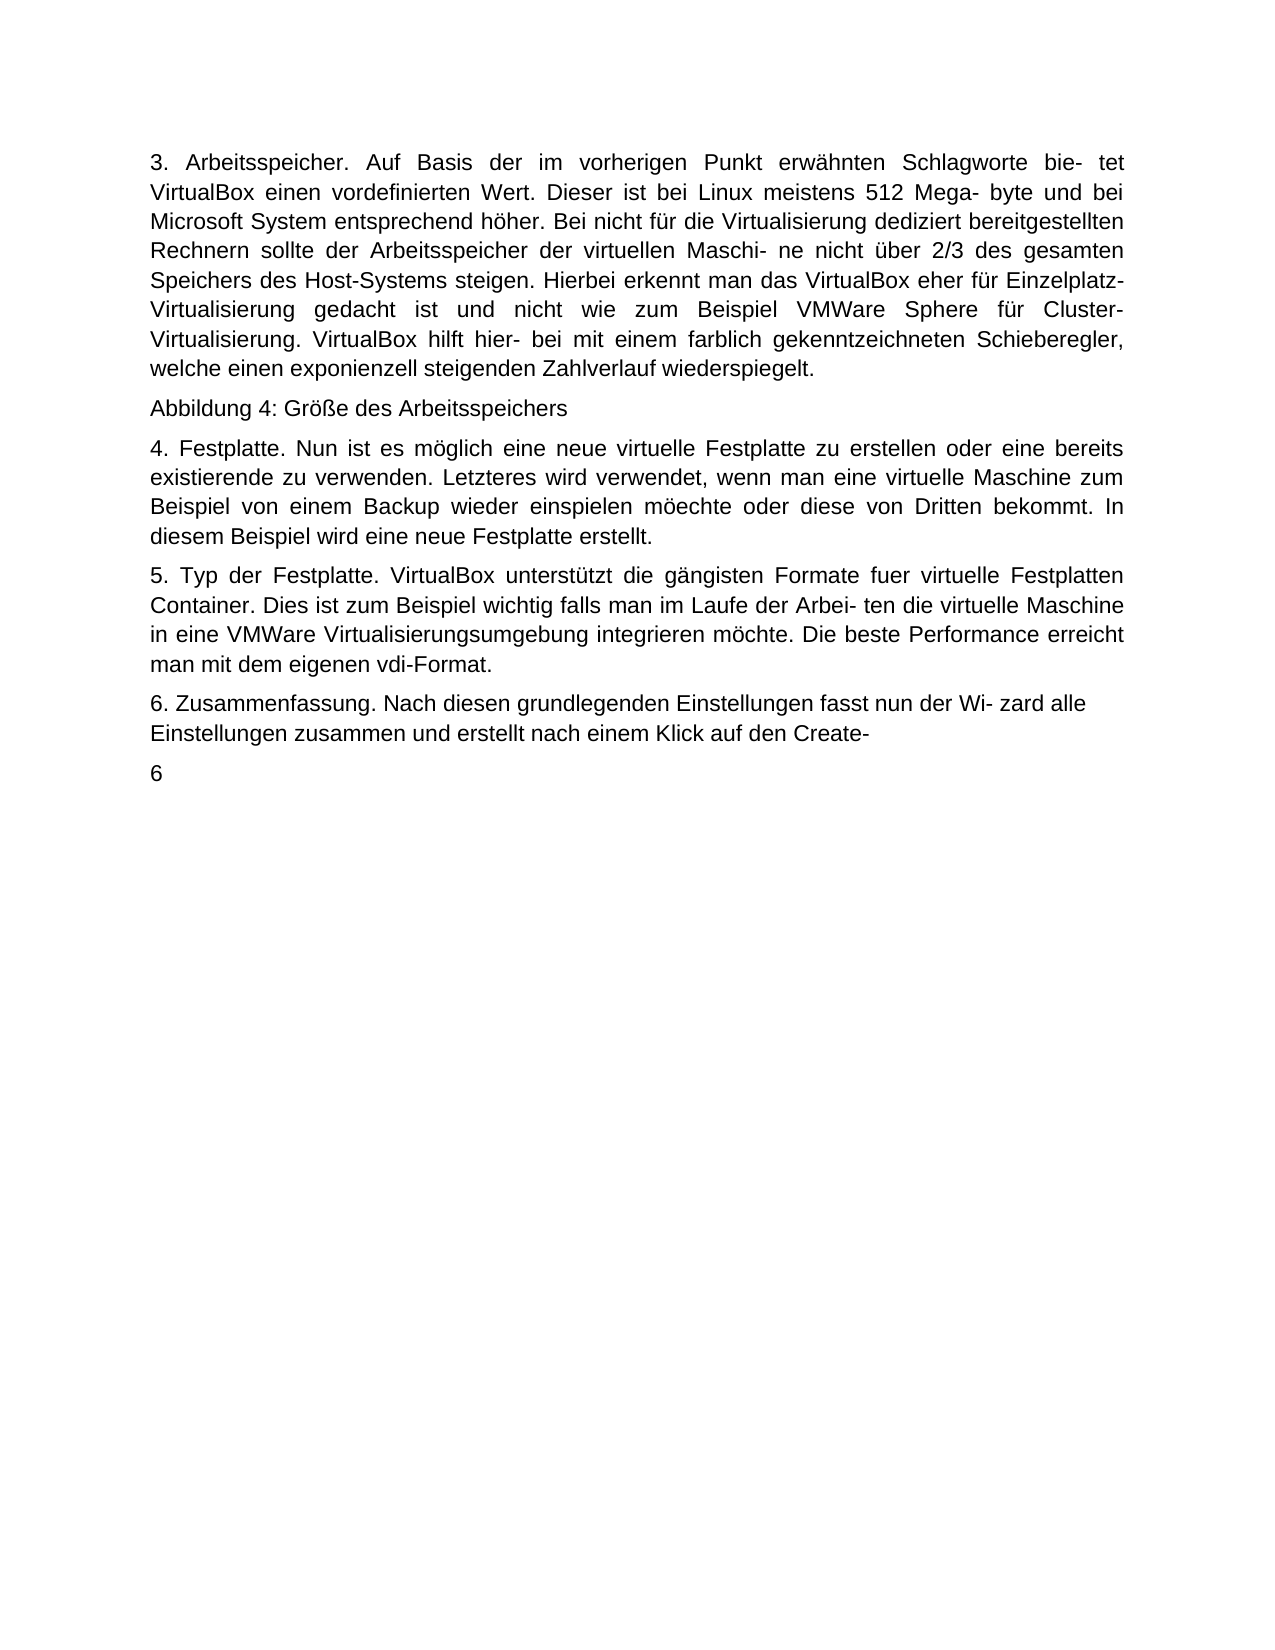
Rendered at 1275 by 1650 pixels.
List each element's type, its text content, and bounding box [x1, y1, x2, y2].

text Abbildung 4: Größe des Arbeitsspeichers [150, 395, 1125, 421]
text 6. Zusammenfassung. Nach diesen grundlegenden Einstellungen fasst nun der Wi- zard alle Einstellungen zusammen und erstellt nach einem Klick auf den Create- [150, 691, 1125, 746]
text 5. Typ der Festplatte. VirtualBox unterstützt die gängisten Formate fuer virtuelle Festplatten Container. Dies ist zum Beispiel wichtig falls man im Laufe der Arbei- ten die virtuelle Maschine in eine VMWare Virtualisierungsumgebung integrieren möchte. Die beste Performance erreicht man mit dem eigenen vdi-Format. [150, 563, 1125, 677]
text 3. Arbeitsspeicher. Auf Basis der im vorherigen Punkt erwähnten Schlagworte bie- tet VirtualBox einen vordefinierten Wert. Dieser ist bei Linux meistens 512 Mega- byte und bei Microsoft System entsprechend höher. Bei nicht für die Virtualisierung dediziert bereitgestellten Rechnern sollte der Arbeitsspeicher der virtuellen Maschi- ne nicht über 2/3 des gesamten Speichers des Host-Systems steigen. Hierbei erkennt man das VirtualBox eher für Einzelplatz-Virtualisierung gedacht ist und nicht wie zum Beispiel VMWare Sphere für Cluster-Virtualisierung. VirtualBox hilft hier- bei mit einem farblich gekenntzeichneten Schieberegler, welche einen exponienzell steigenden Zahlverlauf wiederspiegelt. [150, 150, 1125, 381]
text 6 [150, 760, 1125, 786]
text 4. Festplatte. Nun ist es möglich eine neue virtuelle Festplatte zu erstellen oder eine bereits existierende zu verwenden. Letzteres wird verwendet, wenn man eine virtuelle Maschine zum Beispiel von einem Backup wieder einspielen möechte oder diese von Dritten bekommt. In diesem Beispiel wird eine neue Festplatte erstellt. [150, 435, 1125, 549]
